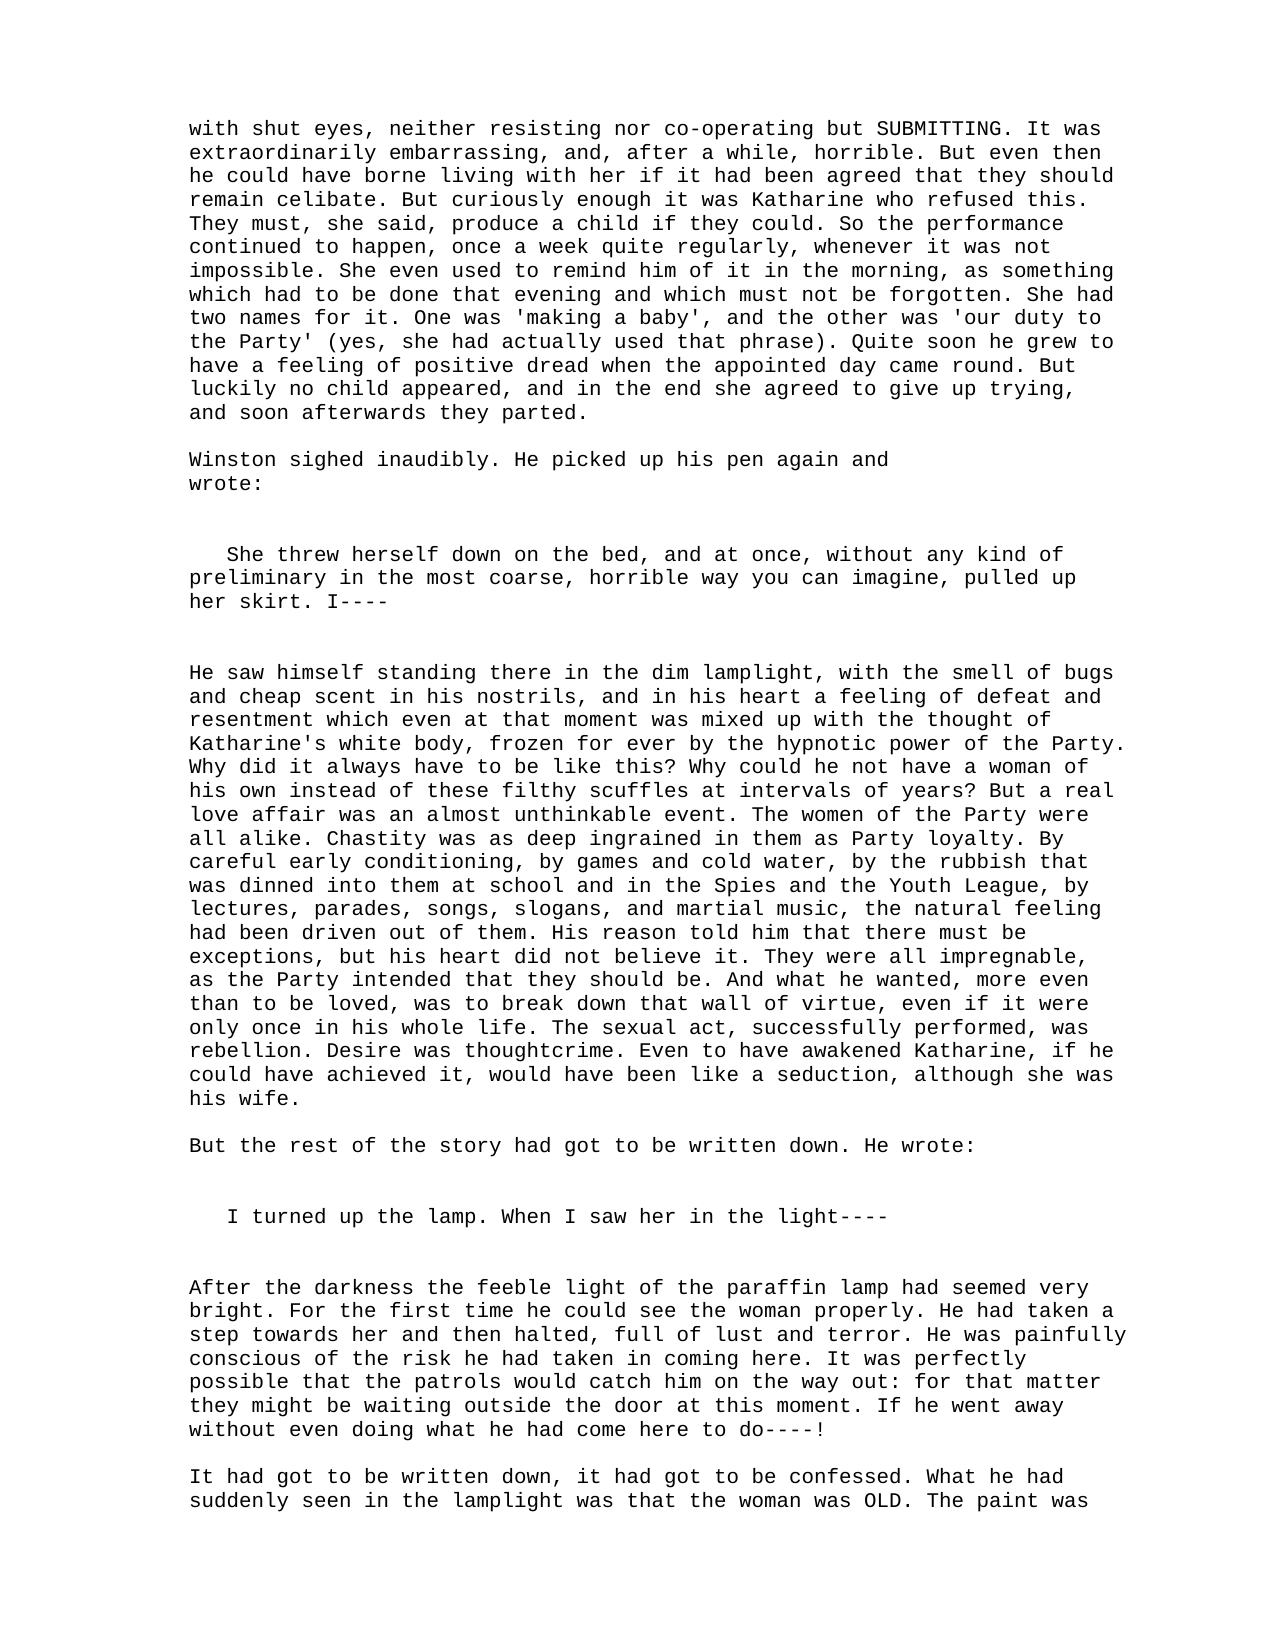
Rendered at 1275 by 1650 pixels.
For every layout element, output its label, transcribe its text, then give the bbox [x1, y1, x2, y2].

text Why did it always have to be like this? Why could he not have a woman of [189, 757, 1185, 780]
text only once in his whole life. The sexual act, successfully performed, was [189, 1017, 1185, 1040]
text bright. For the first time he could see the woman properly. He had taken a [189, 1300, 1185, 1324]
text conscious of the risk he had taken in coming here. It was perfectly [189, 1348, 1185, 1371]
text his wife. But the rest of the story had got to be written down. He wrote: I turned up the lamp. When I saw her in the light---- After the darkness the feeble light of the paraffin lamp had seemed very [189, 1088, 1185, 1300]
text Katharine's white body, frozen for ever by the hypnotic power of the Party. [189, 733, 1185, 757]
text impossible. She even used to remind him of it in the morning, as something [189, 260, 1185, 284]
text exceptions, but his heart did not believe it. They were all impregnable, [189, 946, 1185, 969]
text careful early conditioning, by games and cold water, by the rubbish that [189, 851, 1185, 875]
text suddenly seen in the lamplight was that the woman was OLD. The paint was [189, 1489, 1185, 1513]
text preliminary in the most coarse, horrible way you can imagine, pulled up [189, 567, 1185, 591]
text continued to happen, once a week quite regularly, whenever it was not [189, 236, 1185, 260]
text as the Party intended that they should be. And what he wanted, more even [189, 969, 1185, 993]
text which had to be done that evening and which must not be forgotten. She had [189, 284, 1185, 307]
text and soon afterwards they parted. Winston sighed inaudibly. He picked up his pen again and [189, 402, 1185, 473]
text step towards her and then halted, full of lust and terror. He was painfully [189, 1324, 1185, 1348]
text rebellion. Desire was thoughtcrime. Even to have awakened Katharine, if he [189, 1040, 1185, 1064]
text had been driven out of them. His reason told him that there must be [189, 922, 1185, 946]
text without even doing what he had come here to do----! It had got to be written down, it had got to be confessed. What he had [189, 1419, 1185, 1489]
text lectures, parades, songs, slogans, and martial music, the natural feeling [189, 898, 1185, 922]
text he could have borne living with her if it had been agreed that they should [189, 165, 1185, 189]
text They must, she said, produce a child if they could. So the performance [189, 213, 1185, 236]
text love affair was an almost unthinkable event. The women of the Party were [189, 804, 1185, 827]
text was dinned into them at school and in the Spies and the Youth League, by [189, 875, 1185, 898]
text her skirt. I---- He saw himself standing there in the dim lamplight, with the smell of bugs [189, 591, 1185, 686]
text they might be waiting outside the door at this moment. If he went away [189, 1395, 1185, 1419]
text could have achieved it, would have been like a seduction, although she was [189, 1064, 1185, 1088]
text his own instead of these filthy scuffles at intervals of years? But a real [189, 780, 1185, 804]
text remain celibate. But curiously enough it was Katharine who refused this. [189, 189, 1185, 213]
text possible that the patrols would catch him on the way out: for that matter [189, 1371, 1185, 1395]
text luckily no child appeared, and in the end she agreed to give up trying, [189, 378, 1185, 402]
text extraordinarily embarrassing, and, after a while, horrible. But even then [189, 142, 1185, 165]
text and cheap scent in his nostrils, and in his heart a feeling of defeat and [189, 686, 1185, 709]
text the Party' (yes, she had actually used that phrase). Quite soon he grew to [189, 331, 1185, 354]
text all alike. Chastity was as deep ingrained in them as Party loyalty. By [189, 827, 1185, 851]
text than to be loved, was to break down that wall of virtue, even if it were [189, 993, 1185, 1017]
text have a feeling of positive dread when the appointed day came round. But [189, 354, 1185, 378]
text wrote: She threw herself down on the bed, and at once, without any kind of [189, 473, 1185, 567]
text two names for it. One was 'making a baby', and the other was 'our duty to [189, 307, 1185, 331]
text with shut eyes, neither resisting nor co-operating but SUBMITTING. It was [189, 118, 1185, 142]
text resentment which even at that moment was mixed up with the thought of [189, 709, 1185, 733]
